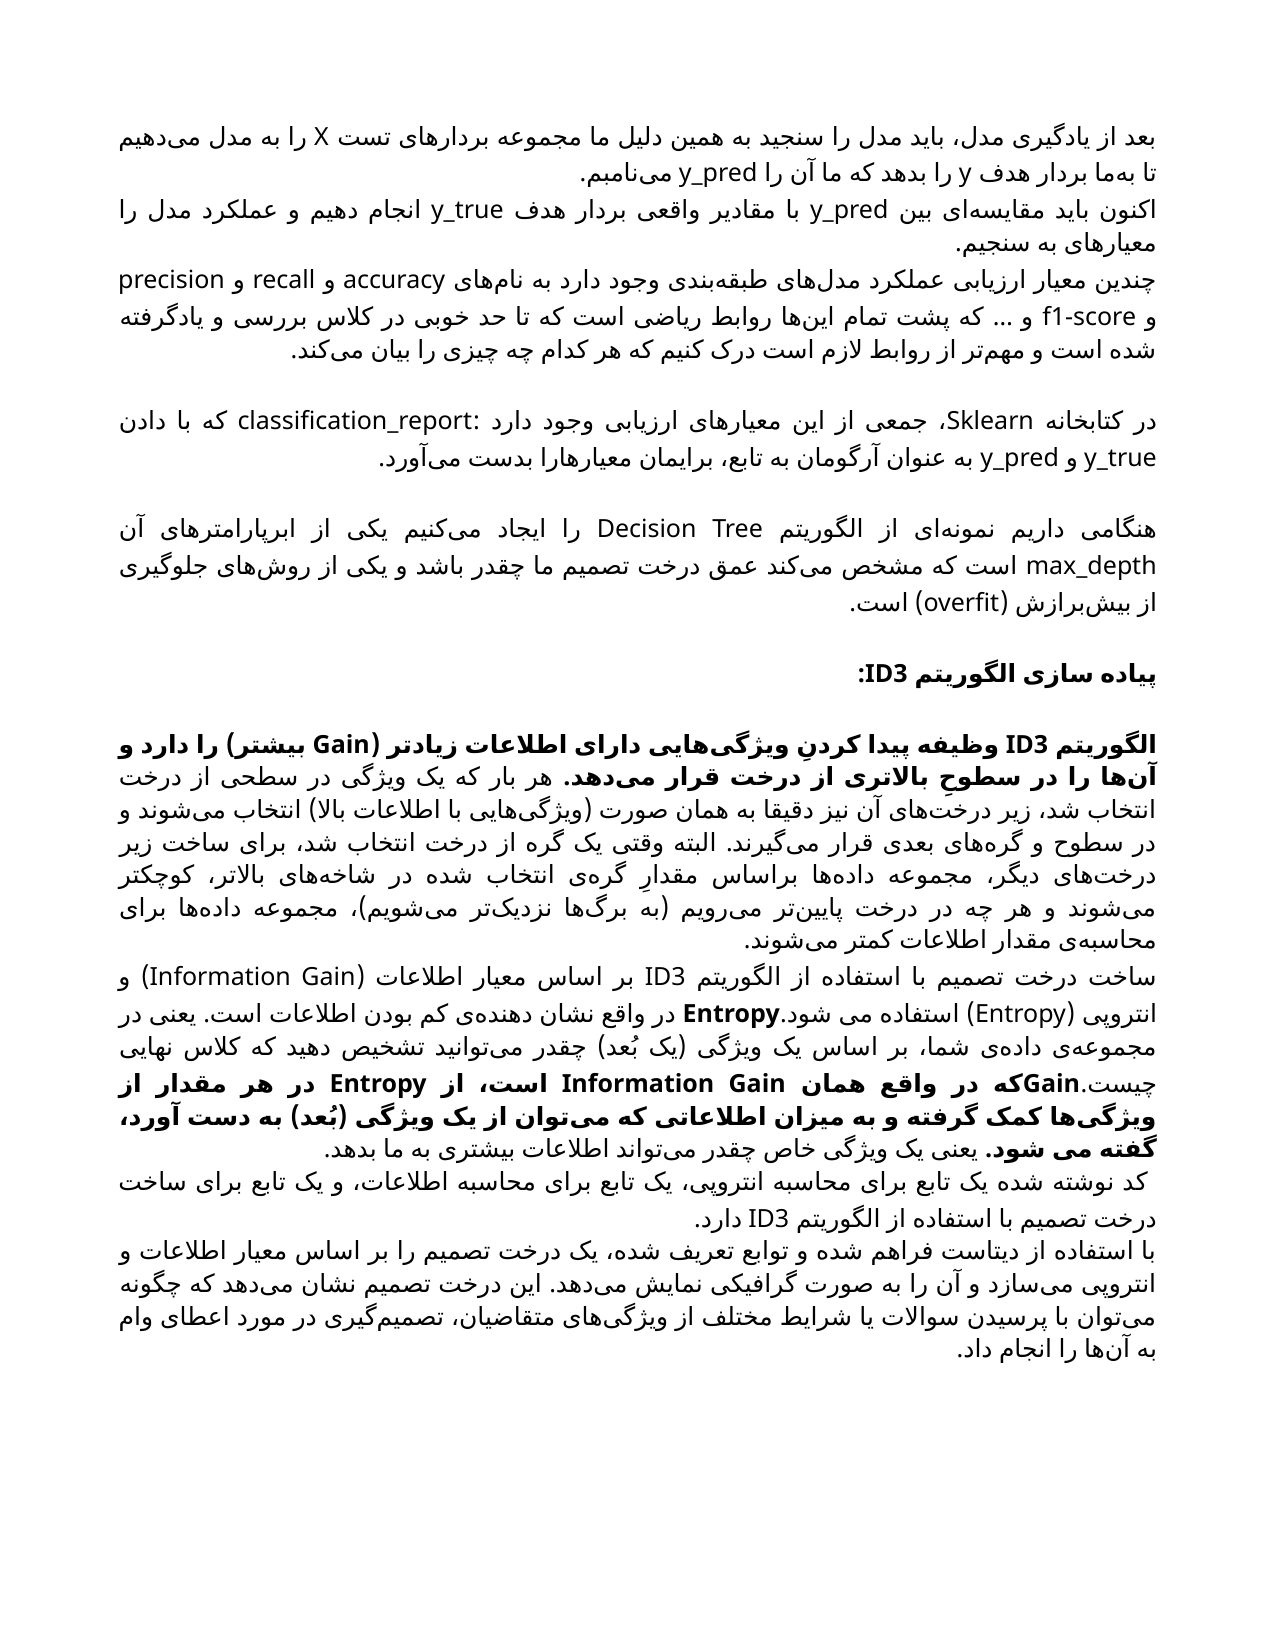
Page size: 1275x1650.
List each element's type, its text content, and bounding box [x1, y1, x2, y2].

text اکنون باید مقایسه‌ای بین y_pred با مقادیر واقعی بردار هدف y_true انجام دهیم و عملکرد مدل را معیارهای به سنجیم. [118, 192, 1157, 262]
text در کتابخانه Sklearn، جمعی از این معیارهای ارزیابی وجود دارد :classification_report که با دادن y_true و y_pred به عنوان آرگومان به تابع، برایمان معیارهارا بدست می‌آورد. [118, 402, 1157, 476]
text پیاده سازی الگوریتم ID3: [118, 655, 1157, 692]
text الگوریتم ID3 وظیفه پیدا کردنِ ویژگی‌هایی دارای اطلاعات زیادتر (Gain بیشتر) را دارد و آن‌ها را در سطوحِ بالاتری از درخت قرار می‌دهد. هر بار که یک ویژگی در سطحی از درخت انتخاب شد، زیر درخت‌های آن نیز دقیقا به همان صورت (ویژگی‌هایی با اطلاعات بالا) انتخاب می‌شوند و در سطوح و گره‌های بعدی قرار می‌گیرند. البته وقتی یک گره از درخت انتخاب شد، برای ساخت زیر درخت‌های دیگر، مجموعه داده‌ها براساس مقدارِ گره‌ی انتخاب شده در شاخه‌های بالاتر، کوچکتر می‌شوند و هر چه در درخت پایین‌تر می‌رویم (به برگ‌ها نزدیک‌تر می‌شویم)، مجموعه داده‌ها برای محاسبه‌ی مقدار اطلاعات کمتر می‌شوند. [118, 726, 1157, 959]
text ساخت درخت تصمیم با استفاده از الگوریتم ID3 بر اساس معیار اطلاعات (Information Gain) و انتروپی (Entropy) استفاده می شود.Entropy در واقع نشان دهنده‌ی کم بودن اطلاعات است. یعنی در مجموعه‌ی داده‌ی شما، بر اساس یک ویژگی (یک بُعد) چقدر می‌توانید تشخیص دهید که کلاس نهایی چیست.Gainکه در واقع همان Information Gain است، از Entropy در هر مقدار از ویژگی‌ها کمک گرفته و به میزان اطلاعاتی که می‌توان از یک ویژگی (بُعد) به دست آورد، گفته می شود. یعنی یک ویژگی خاص چقدر می‌تواند اطلاعات بیشتری به ما بدهد. [118, 959, 1157, 1168]
text کد نوشته شده یک تابع برای محاسبه انتروپی، یک تابع برای محاسبه اطلاعات، و یک تابع برای ساخت درخت تصمیم با استفاده از الگوریتم ID3 دارد. [118, 1168, 1157, 1237]
text با استفاده از دیتاست فراهم شده و توابع تعریف شده، یک درخت تصمیم را بر اساس معیار اطلاعات و انتروپی می‌سازد و آن را به صورت گرافیکی نمایش می‌دهد. این درخت تصمیم نشان می‌دهد که چگونه می‌توان با پرسیدن سوالات یا شرایط مختلف از ویژگی‌های متقاضیان، تصمیم‌گیری در مورد اعطای وام به آن‌ها را انجام داد. [118, 1237, 1157, 1368]
text بعد از یادگیری مدل، باید مدل را سنجید به همین دلیل ما مجموعه بردارهای تست X را به مدل می‌دهیم تا به‌ما بردار هدف y را بدهد که ما آن را y_pred می‌نامبم. [118, 118, 1157, 192]
text چندین معیار ارزیابی عملکرد مدل‌های طبقه‌بندی وجود دارد به نام‌های accuracy و recall و precision و f1-score و … که پشت تمام این‌ها روابط ریاضی است که تا حد خوبی در کلاس بررسی و یادگرفته شده است و مهم‌تر از روابط لازم است درک کنیم که هر کدام چه چیزی را بیان می‌کند. [118, 262, 1157, 368]
text هنگامی داریم نمونه‌ای از الگوریتم Decision Tree را ایجاد می‌کنیم یکی از ابرپارامتر‌های آن max_depth است که مشخص می‌کند عمق درخت تصمیم ما چقدر باشد و یکی از روش‌های جلوگیری از بیش‌برازش (overfit) است. [118, 510, 1157, 621]
